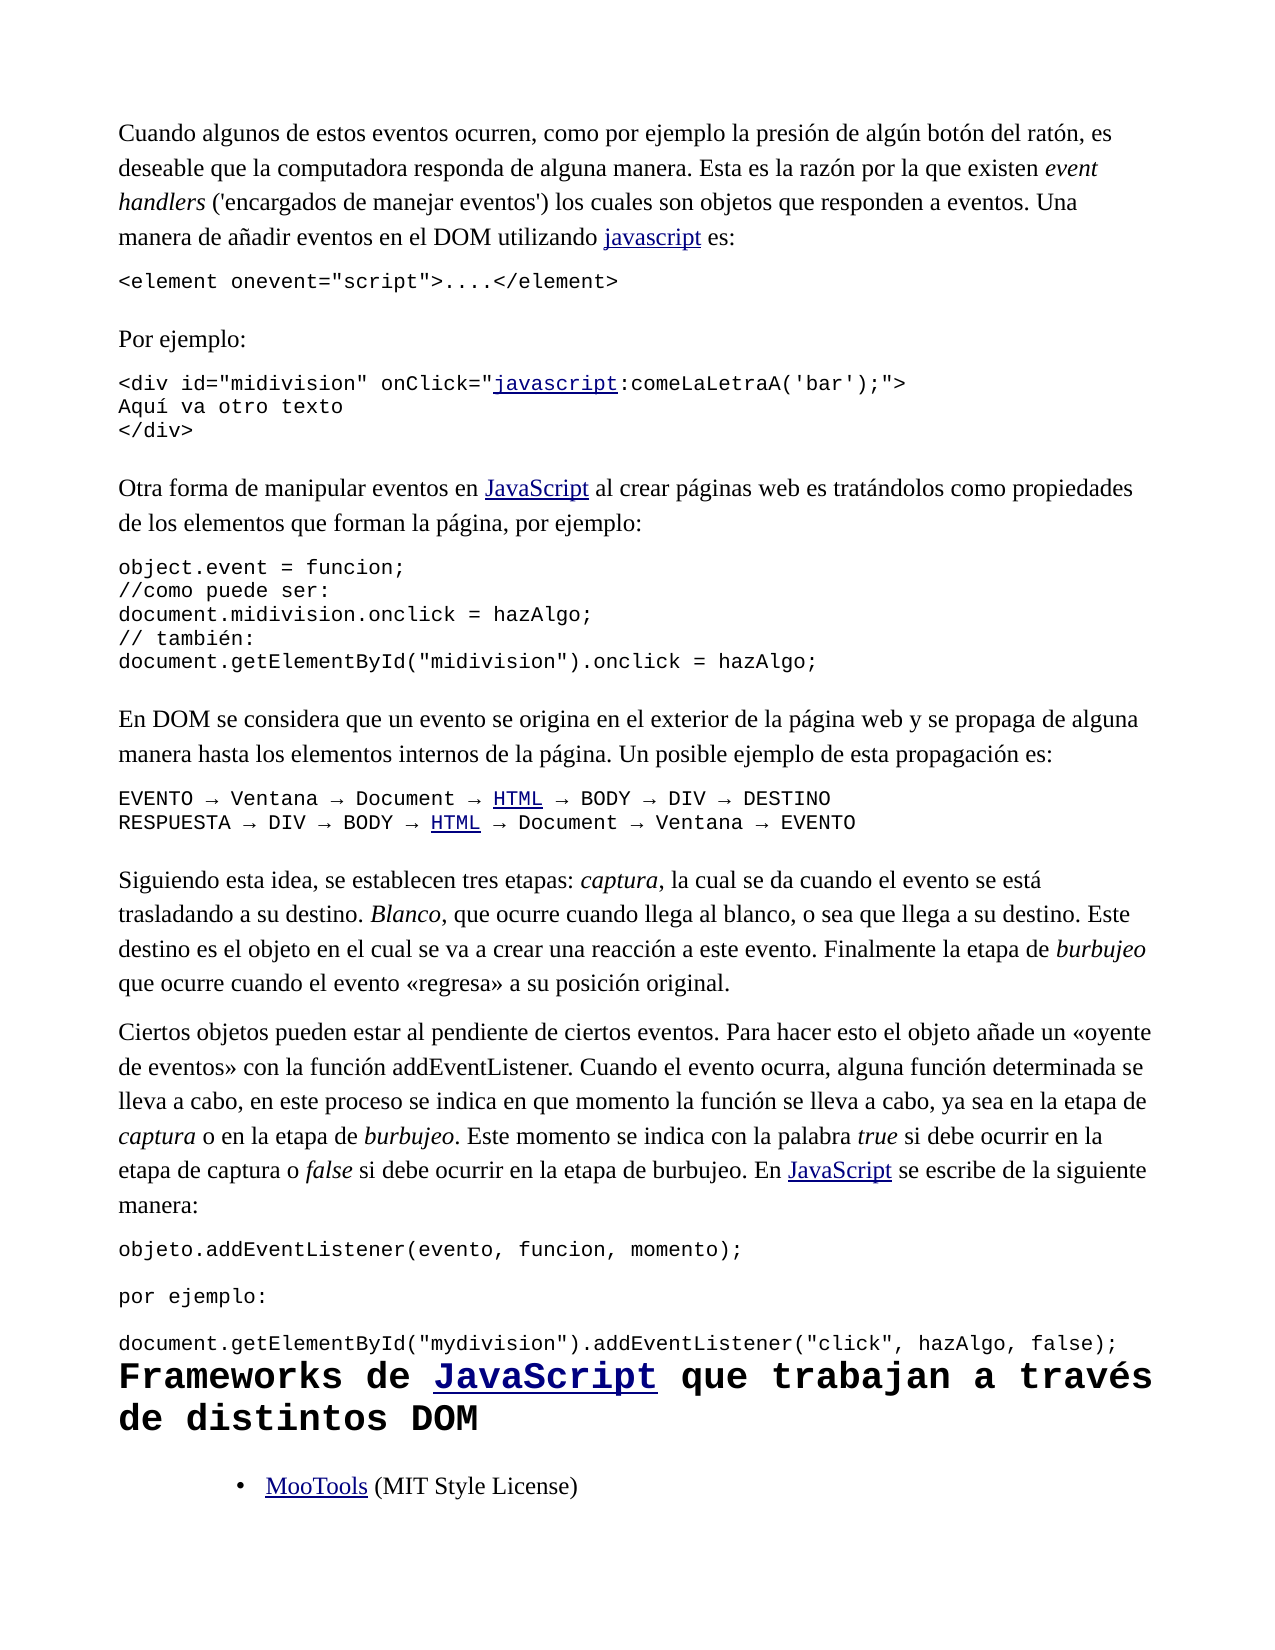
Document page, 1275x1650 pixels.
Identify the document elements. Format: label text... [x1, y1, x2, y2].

text // también: [118, 628, 1157, 651]
text document.getElementById("mydivision").addEventListener("click", hazAlgo, false); [118, 1333, 1157, 1357]
text object.event = funcion; [118, 557, 1157, 580]
text document.midivision.onclick = hazAlgo; [118, 604, 1157, 628]
text Por ejemplo: [118, 324, 1157, 352]
text //como puede ser: [118, 580, 1157, 604]
text Siguiendo esta idea, se establecen tres etapas: captura, la cual se da cuando el evento se está trasladando a su destino. Blanco, que ocurre cuando llega al blanco, o sea que llega a su destino. Este destino es el objeto en el cual se va a crear una reacción a este evento. Finalmente la etapa de burbujeo que ocurre cuando el evento «regresa» a su posición original. [118, 865, 1157, 997]
text <div id="midivision" onClick="javascript:comeLaLetraA('bar');"> [118, 373, 1157, 396]
text En DOM se considera que un evento se origina en el exterior de la página web y se propaga de alguna manera hasta los elementos internos de la página. Un posible ejemplo de esta propagación es: [118, 704, 1157, 768]
text por ejemplo: [118, 1286, 1157, 1310]
text objeto.addEventListener(evento, funcion, momento); [118, 1239, 1157, 1262]
text Frameworks de JavaScript que trabajan a través de distintos DOM [118, 1357, 1157, 1442]
text Aquí va otro texto [118, 396, 1157, 420]
text Otra forma de manipular eventos en JavaScript al crear páginas web es tratándolos como propiedades de los elementos que forman la página, por ejemplo: [118, 473, 1157, 536]
text RESPUESTA → DIV → BODY → HTML → Document → Ventana → EVENTO [118, 812, 1157, 835]
list MooTools (MIT Style License) [236, 1471, 1157, 1500]
text Ciertos objetos pueden estar al pendiente de ciertos eventos. Para hacer esto el objeto añade un «oyente de eventos» con la función addEventListener. Cuando el evento ocurra, alguna función determinada se lleva a cabo, en este proceso se indica en que momento la función se lleva a cabo, ya sea en la etapa de captura o en la etapa de burbujeo. Este momento se indica con la palabra true si debe ocurrir en la etapa de captura o false si debe ocurrir en la etapa de burbujeo. En JavaScript se escribe de la siguiente manera: [118, 1017, 1157, 1218]
text <element onevent="script">....</element> [118, 271, 1157, 294]
text EVENTO → Ventana → Document → HTML → BODY → DIV → DESTINO [118, 788, 1157, 812]
text </div> [118, 420, 1157, 444]
text document.getElementById("midivision").onclick = hazAlgo; [118, 651, 1157, 675]
text Cuando algunos de estos eventos ocurren, como por ejemplo la presión de algún botón del ratón, es deseable que la computadora responda de alguna manera. Esta es la razón por la que existen event handlers ('encargados de manejar eventos') los cuales son objetos que responden a eventos. Una manera de añadir eventos en el DOM utilizando javascript es: [118, 118, 1157, 250]
